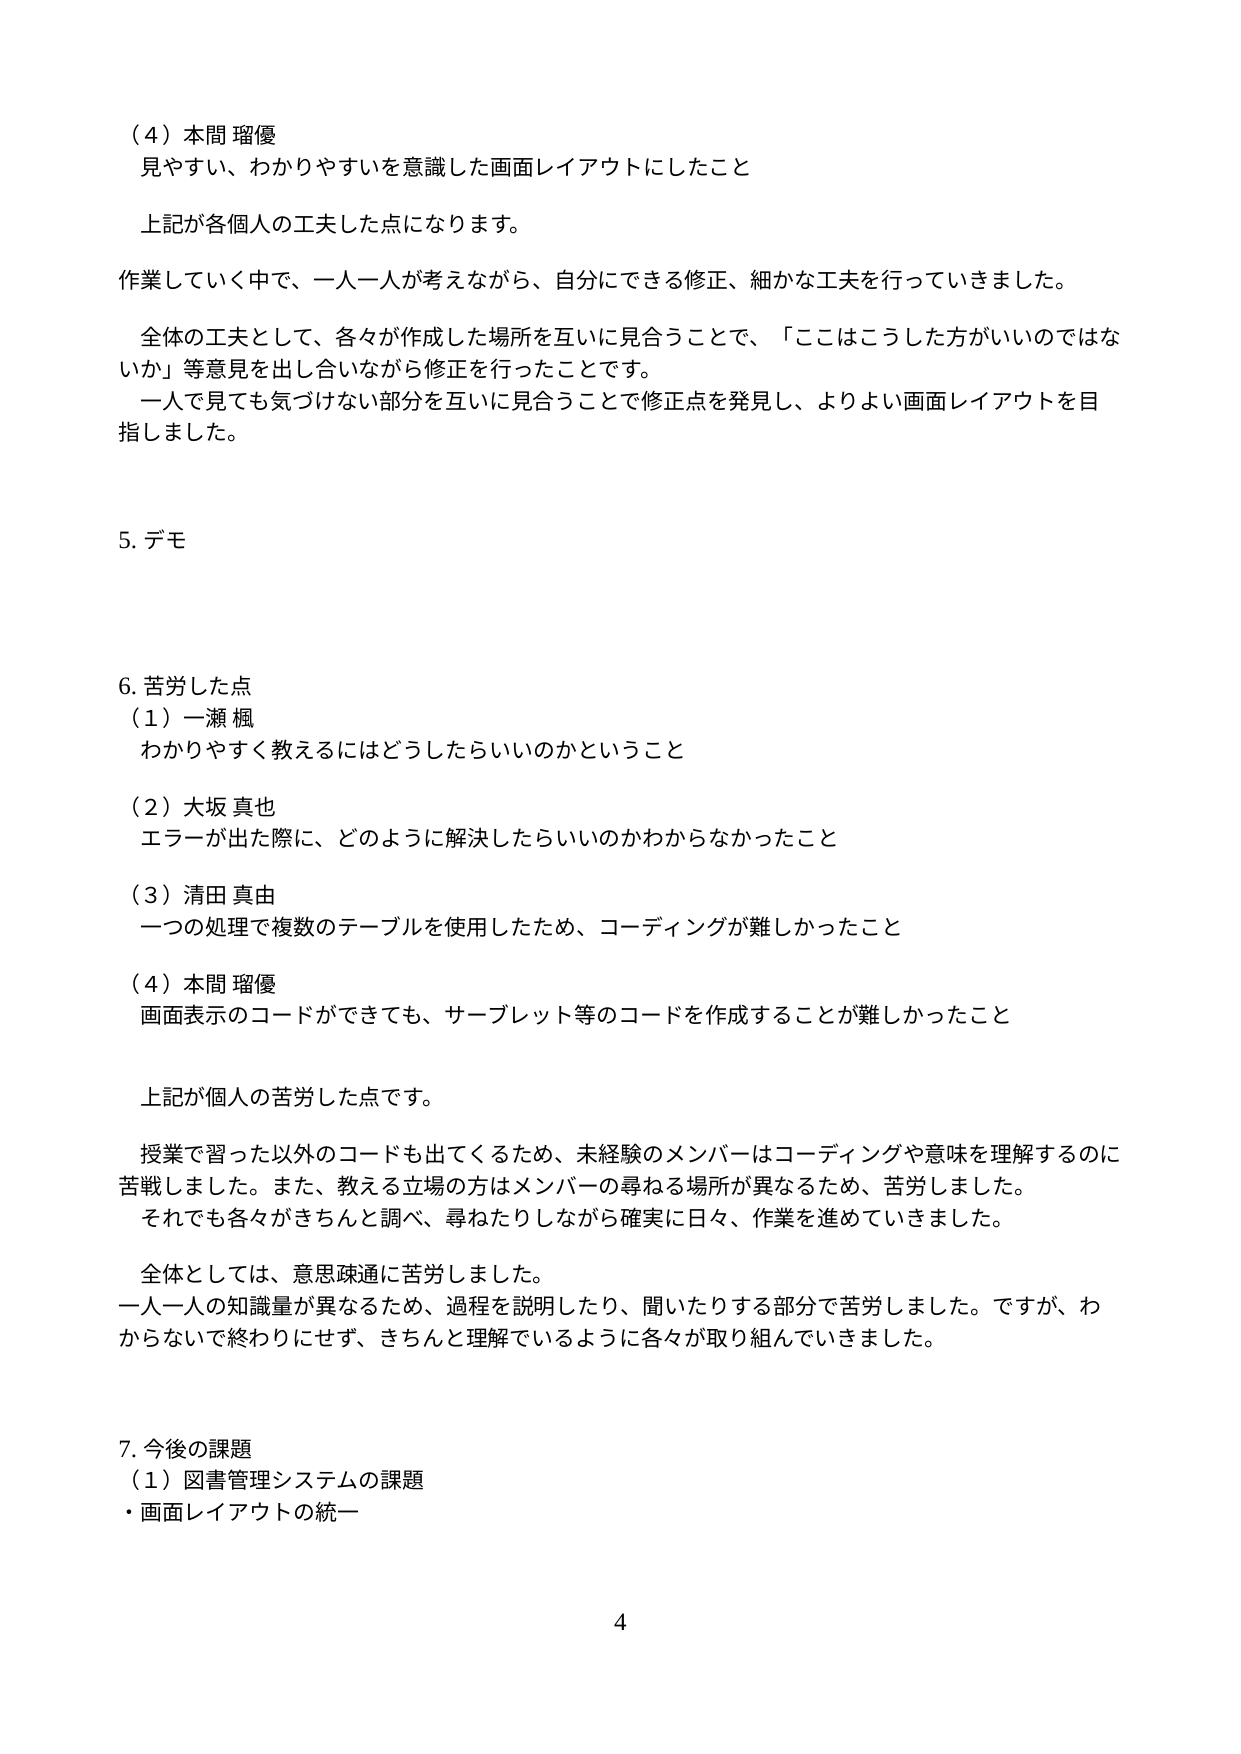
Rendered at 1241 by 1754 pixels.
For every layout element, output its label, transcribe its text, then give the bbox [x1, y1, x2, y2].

text 7. 今後の課題 [118, 1432, 1122, 1463]
text （１）図書管理システムの課題 [118, 1463, 1122, 1495]
text 5. デモ [118, 523, 1122, 554]
text （２）大坂 真也 [118, 789, 1122, 821]
text 授業で習った以外のコードも出てくるため、未経験のメンバーはコーディングや意味を理解するのに苦戦しました。また、教える立場の方はメンバーの尋ねる場所が異なるため、苦労しました。 [118, 1137, 1122, 1201]
text （４）本間 瑠優 [118, 118, 1122, 150]
text （１）一瀬 楓 [118, 701, 1122, 733]
text 一つの処理で複数のテーブルを使用したため、コーディングが難しかったこと [118, 910, 1122, 941]
text ・画面レイアウトの統一 [118, 1495, 1122, 1527]
text 6. 苦労した点 [118, 669, 1122, 701]
text 全体としては、意思疎通に苦労しました。 [118, 1257, 1122, 1289]
text 上記が個人の苦労した点です。 [118, 1080, 1122, 1112]
text 一人一人の知識量が異なるため、過程を説明したり、聞いたりする部分で苦労しました。ですが、わからないで終わりにせず、きちんと理解でいるように各々が取り組んでいきました。 [118, 1289, 1122, 1352]
text それでも各々がきちんと調べ、尋ねたりしながら確実に日々、作業を進めていきました。 [118, 1201, 1122, 1232]
text 全体の工夫として、各々が作成した場所を互いに見合うことで、「ここはこうした方がいいのではないか」等意見を出し合いながら修正を行ったことです。 [118, 320, 1122, 384]
text （３）清田 真由 [118, 878, 1122, 910]
text （４）本間 瑠優 [118, 967, 1122, 998]
text エラーが出た際に、どのように解決したらいいのかわからなかったこと [118, 821, 1122, 853]
text 見やすい、わかりやすいを意識した画面レイアウトにしたこと [118, 150, 1122, 181]
text 一人で見ても気づけない部分を互いに見合うことで修正点を発見し、よりよい画面レイアウトを目指しました。 [118, 384, 1122, 447]
text 作業していく中で、一人一人が考えながら、自分にできる修正、細かな工夫を行っていきました。 [118, 263, 1122, 295]
text わかりやすく教えるにはどうしたらいいのかということ [118, 733, 1122, 764]
text 上記が各個人の工夫した点になります。 [118, 207, 1122, 238]
text 画面表示のコードができても、サーブレット等のコードを作成することが難しかったこと [118, 998, 1122, 1030]
